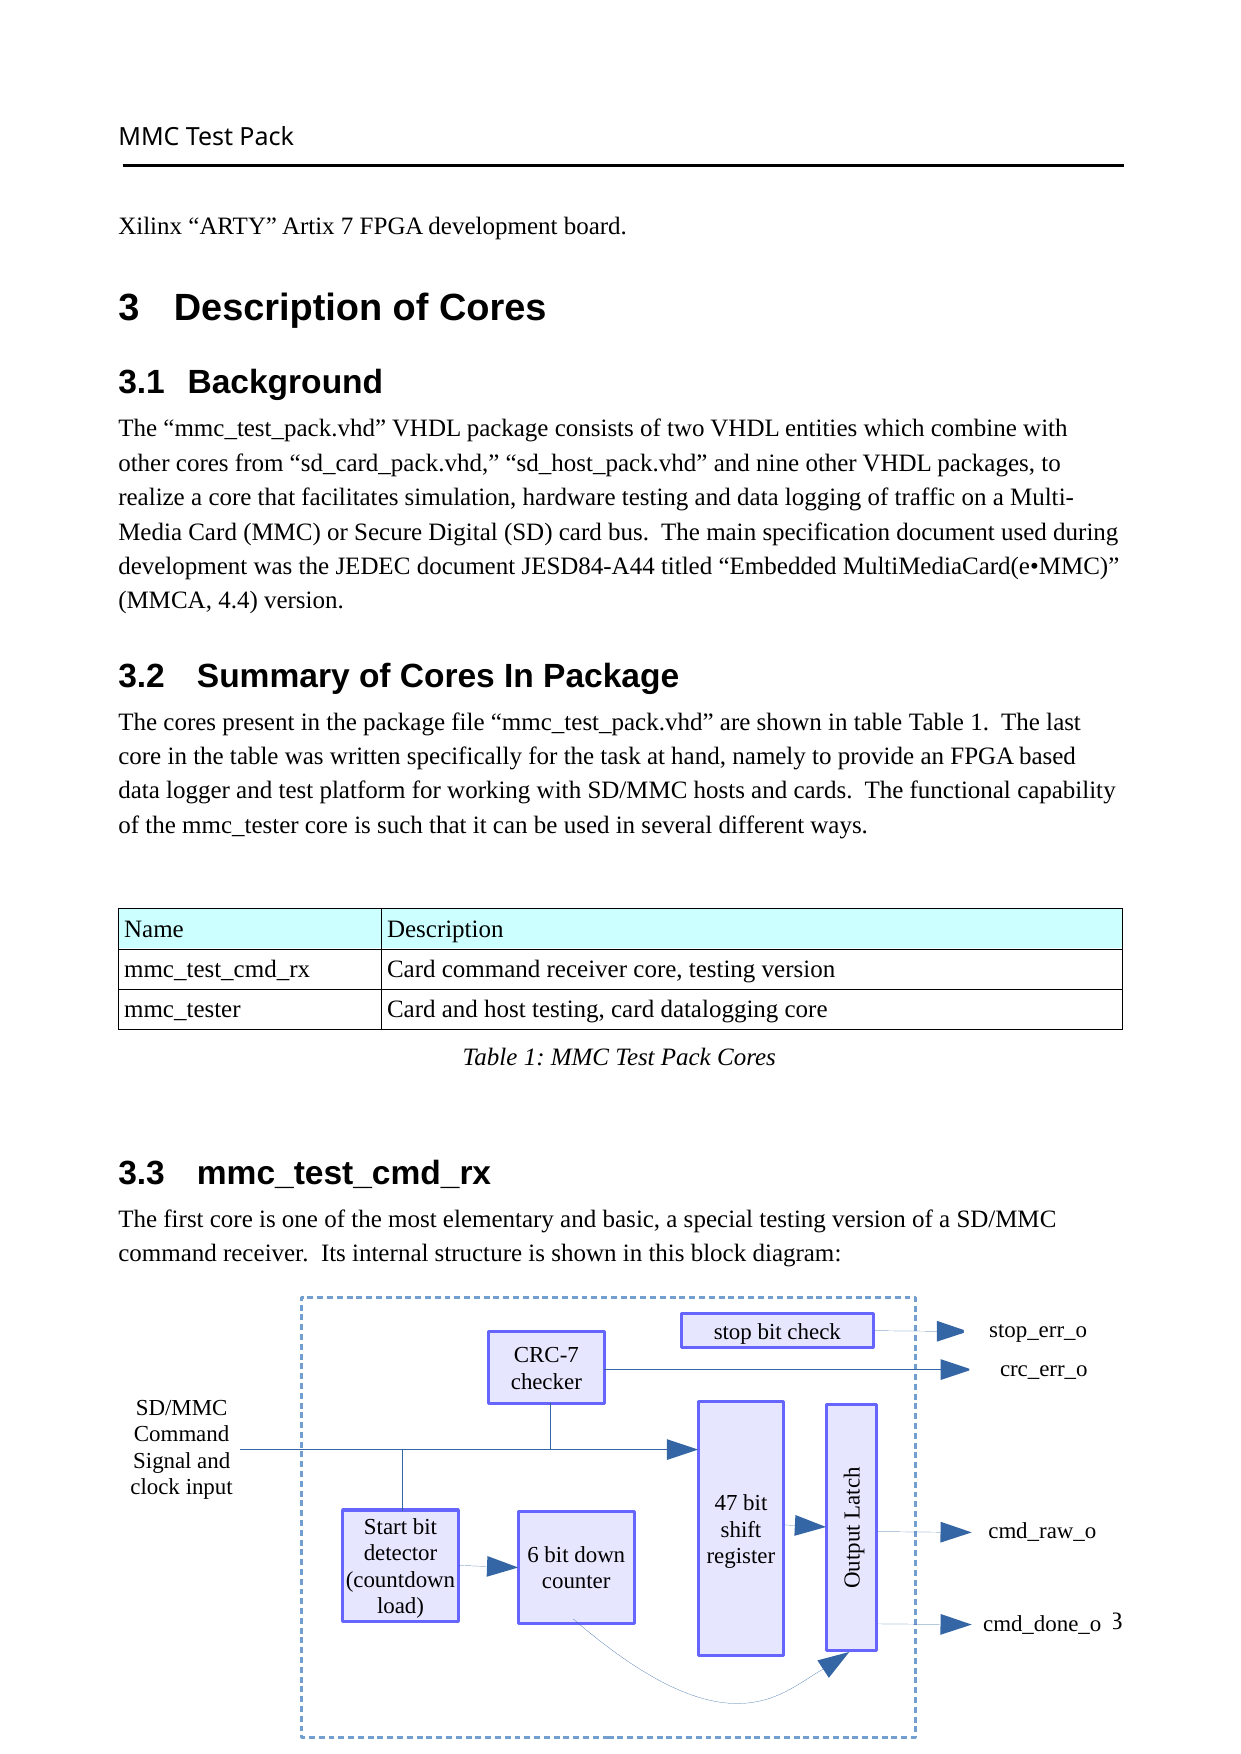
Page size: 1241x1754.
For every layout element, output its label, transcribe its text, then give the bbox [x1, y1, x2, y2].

text The first core is one of the most elementary and basic, a special testing version of a SD/MMC command receiver. Its internal structure is shown in this block diagram: [118, 1204, 1122, 1267]
table_cell Card and host testing, card datalogging core [382, 990, 1122, 1029]
subtitle mmc_test_cmd_rx [118, 1153, 1122, 1191]
text Xilinx “ARTY” Artix 7 FPGA development board. [118, 211, 1122, 240]
subtitle Description of Cores [118, 285, 1122, 329]
subtitle Background [118, 362, 1122, 401]
table_cell mmc_tester [119, 990, 381, 1029]
table_cell mmc_test_cmd_rx [119, 950, 381, 989]
text The “mmc_test_pack.vhd” VHDL package consists of two VHDL entities which combine with other cores from “sd_card_pack.vhd,” “sd_host_pack.vhd” and nine other VHDL packages, to realize a core that facilitates simulation, hardware testing and data logging of traffic on a Multi-Media Card (MMC) or Secure Digital (SD) card bus. The main specification document used during development was the JEDEC document JESD84-A44 titled “Embedded MultiMediaCard(e•MMC)” (MMCA, 4.4) version. [118, 413, 1122, 614]
table_cell Card command receiver core, testing version [382, 950, 1122, 989]
text Table 1: MMC Test Pack Cores [118, 1042, 1122, 1070]
subtitle Summary of Cores In Package [118, 655, 1122, 694]
text The cores present in the package file “mmc_test_pack.vhd” are shown in table Table 1. The last core in the table was written specifically for the task at hand, namely to provide an FPGA based data logger and test platform for working with SD/MMC hosts and cards. The functional capability of the mmc_tester core is such that it can be used in several different ways. [118, 707, 1122, 839]
table_header Name [119, 909, 381, 948]
table_header Description [382, 909, 1122, 948]
